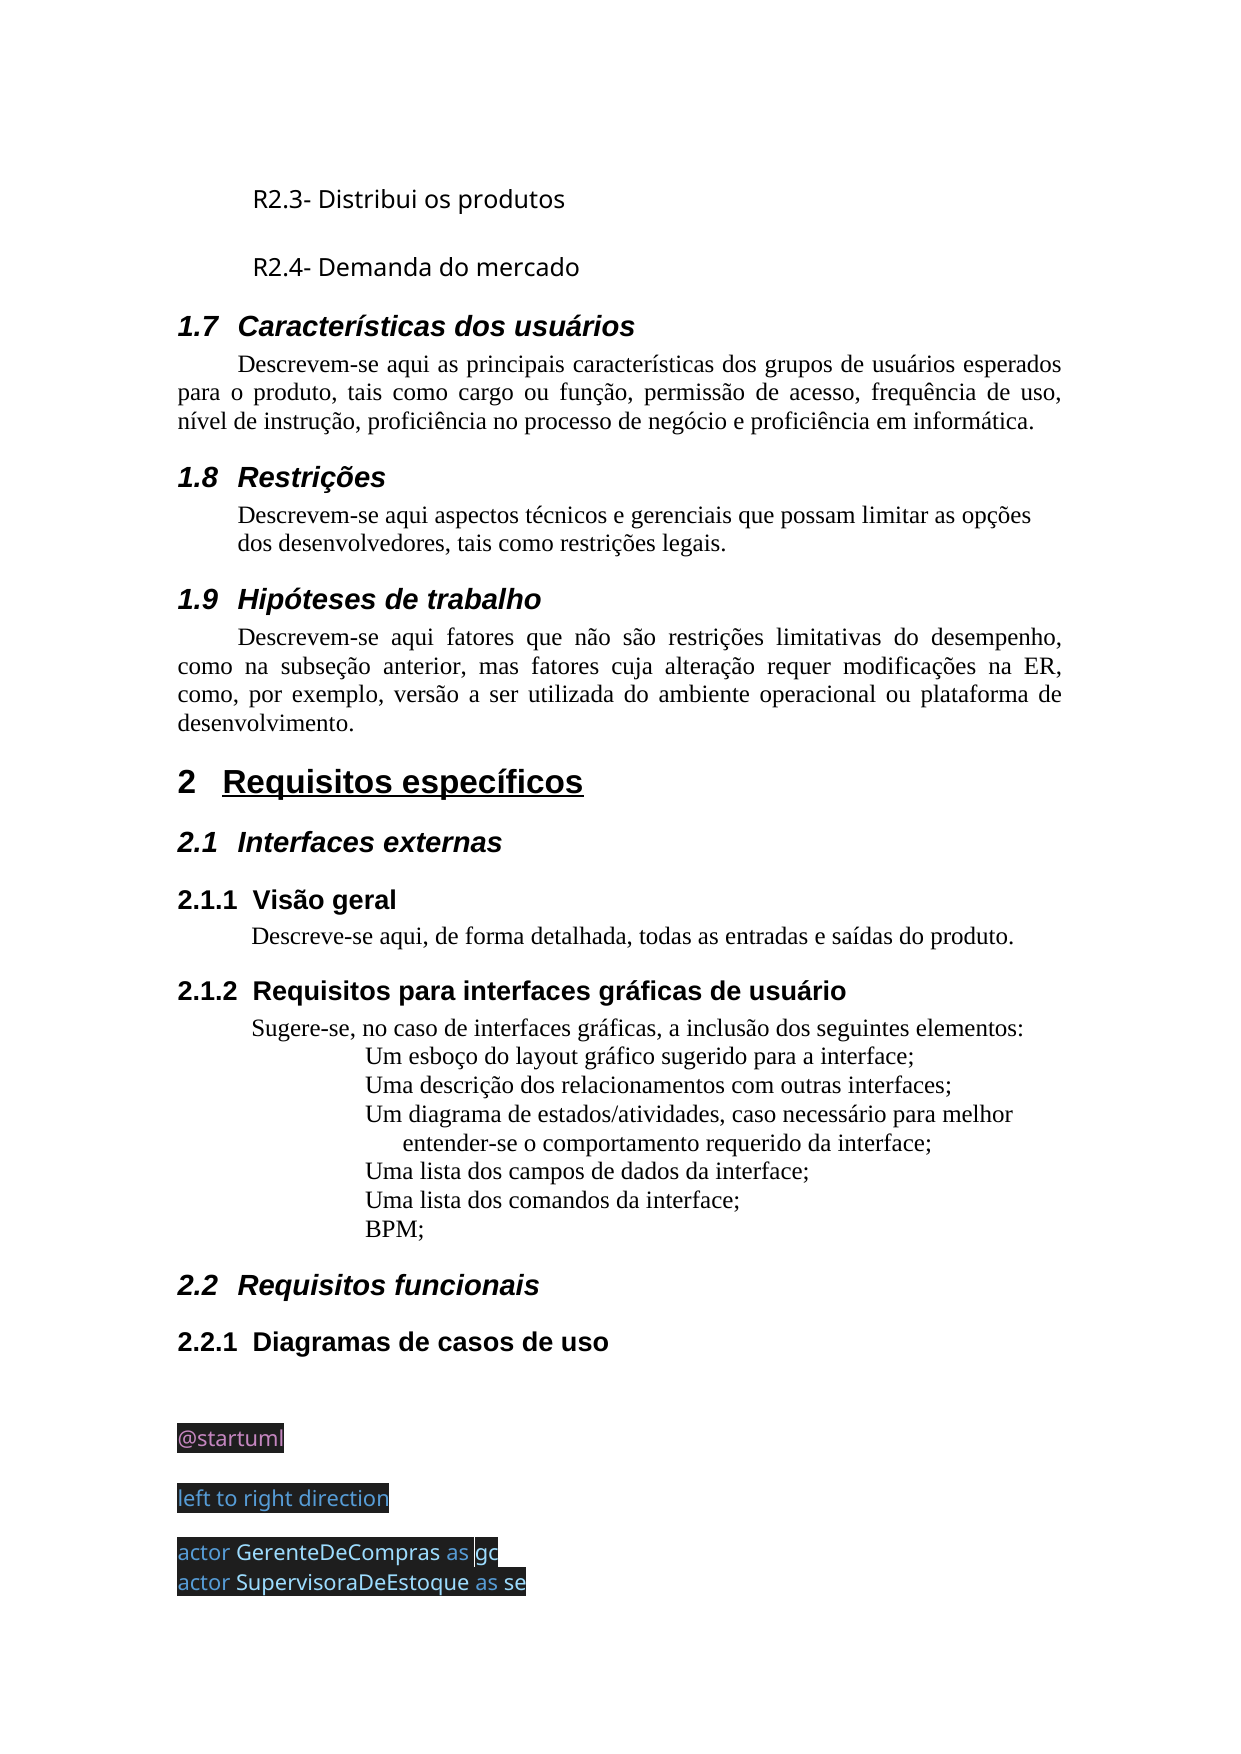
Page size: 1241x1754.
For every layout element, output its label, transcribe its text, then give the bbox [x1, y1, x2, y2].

text @startuml [177, 1423, 1063, 1453]
text Uma descrição dos relacionamentos com outras interfaces; [365, 1070, 1063, 1099]
text Sugere-se, no caso de interfaces gráficas, a inclusão dos seguintes elementos: [251, 1013, 1063, 1041]
text R2.4- Demanda do mercado [177, 250, 1063, 284]
text Descreve-se aqui, de forma detalhada, todas as entradas e saídas do produto. [251, 921, 1063, 950]
subtitle Hipóteses de trabalho [177, 582, 1063, 616]
subtitle Requisitos para interfaces gráficas de usuário [177, 975, 1063, 1006]
subtitle Interfaces externas [177, 825, 1063, 859]
text Uma lista dos campos de dados da interface; [365, 1156, 1063, 1185]
subtitle Diagramas de casos de uso [177, 1326, 1063, 1357]
subtitle Características dos usuários [177, 309, 1063, 342]
text actor SupervisoraDeEstoque as se [177, 1567, 1063, 1596]
text R2.3- Distribui os produtos [177, 182, 1063, 216]
text Um esboço do layout gráfico sugerido para a interface; [365, 1041, 1063, 1070]
text Um diagrama de estados/atividades, caso necessário para melhor entender-se o comportamento requerido da interface; [365, 1099, 1063, 1156]
text Descrevem-se aqui as principais características dos grupos de usuários esperados para o produto, tais como cargo ou função, permissão de acesso, frequência de uso, nível de instrução, proficiência no processo de negócio e proficiência em informática. [177, 349, 1063, 435]
text Uma lista dos comandos da interface; [365, 1185, 1063, 1214]
subtitle Requisitos específicos [177, 762, 1063, 800]
subtitle Visão geral [177, 884, 1063, 915]
text BPM; [365, 1214, 1063, 1243]
text left to right direction [177, 1483, 1063, 1513]
text Descrevem-se aqui aspectos técnicos e gerenciais que possam limitar as opções dos desenvolvedores, tais como restrições legais. [237, 500, 1063, 557]
subtitle Requisitos funcionais [177, 1268, 1063, 1301]
text actor GerenteDeCompras as gc [177, 1537, 1063, 1567]
text Descrevem-se aqui fatores que não são restrições limitativas do desempenho, como na subseção anterior, mas fatores cuja alteração requer modificações na ER, como, por exemplo, versão a ser utilizada do ambiente operacional ou plataforma de desenvolvimento. [177, 622, 1063, 737]
subtitle Restrições [177, 460, 1063, 493]
